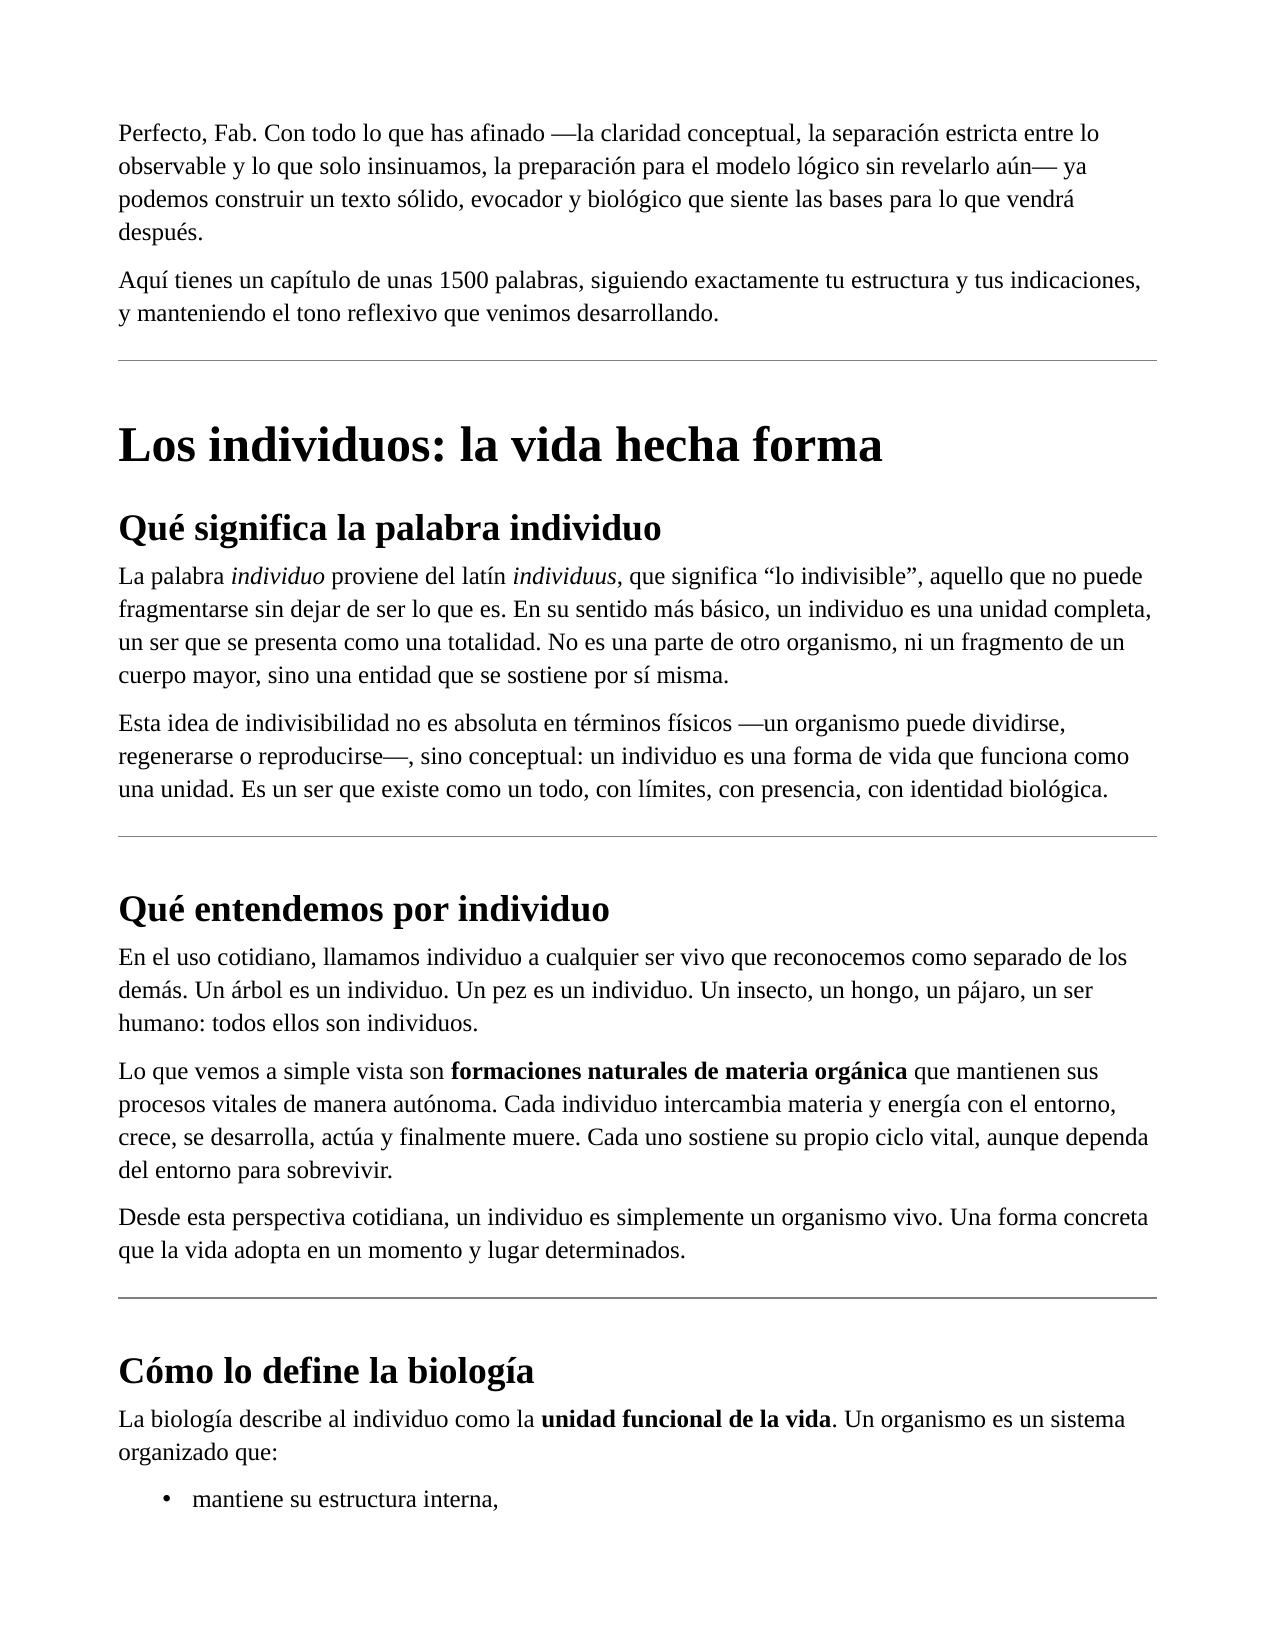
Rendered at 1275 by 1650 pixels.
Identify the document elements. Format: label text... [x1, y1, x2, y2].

text Lo que vemos a simple vista son formaciones naturales de materia orgánica que mantienen sus procesos vitales de manera autónoma. Cada individuo intercambia materia y energía con el entorno, crece, se desarrolla, actúa y finalmente muere. Cada uno sostiene su propio ciclo vital, aunque dependa del entorno para sobrevivir. [118, 1056, 1157, 1184]
text Perfecto, Fab. Con todo lo que has afinado —la claridad conceptual, la separación estricta entre lo observable y lo que solo insinuamos, la preparación para el modelo lógico sin revelarlo aún— ya podemos construir un texto sólido, evocador y biológico que siente las bases para lo que vendrá después. [118, 118, 1157, 246]
subtitle Los individuos: la vida hecha forma [118, 415, 1157, 472]
subtitle Qué significa la palabra individuo [118, 506, 1157, 549]
text La palabra individuo proviene del latín individuus, que significa “lo indivisible”, aquello que no puede fragmentarse sin dejar de ser lo que es. En su sentido más básico, un individuo es una unidad completa, un ser que se presenta como una totalidad. No es una parte de otro organismo, ni un fragmento de un cuerpo mayor, sino una entidad que se sostiene por sí misma. [118, 561, 1157, 689]
text La biología describe al individuo como la unidad funcional de la vida. Un organismo es un sistema organizado que: [118, 1404, 1157, 1466]
subtitle Qué entendemos por individuo [118, 887, 1157, 930]
text Esta idea de indivisibilidad no es absoluta en términos físicos —un organismo puede dividirse, regenerarse o reproducirse—, sino conceptual: un individuo es una forma de vida que funciona como una unidad. Es un ser que existe como un todo, con límites, con presencia, con identidad biológica. [118, 708, 1157, 803]
text Aquí tienes un capítulo de unas 1500 palabras, siguiendo exactamente tu estructura y tus indicaciones, y manteniendo el tono reflexivo que venimos desarrollando. [118, 265, 1157, 327]
text Desde esta perspectiva cotidiana, un individuo es simplemente un organismo vivo. Una forma concreta que la vida adopta en un momento y lugar determinados. [118, 1202, 1157, 1264]
text En el uso cotidiano, llamamos individuo a cualquier ser vivo que reconocemos como separado de los demás. Un árbol es un individuo. Un pez es un individuo. Un insecto, un hongo, un pájaro, un ser humano: todos ellos son individuos. [118, 942, 1157, 1037]
list mantiene su estructura interna, [162, 1484, 1157, 1513]
subtitle Cómo lo define la biología [118, 1348, 1157, 1391]
